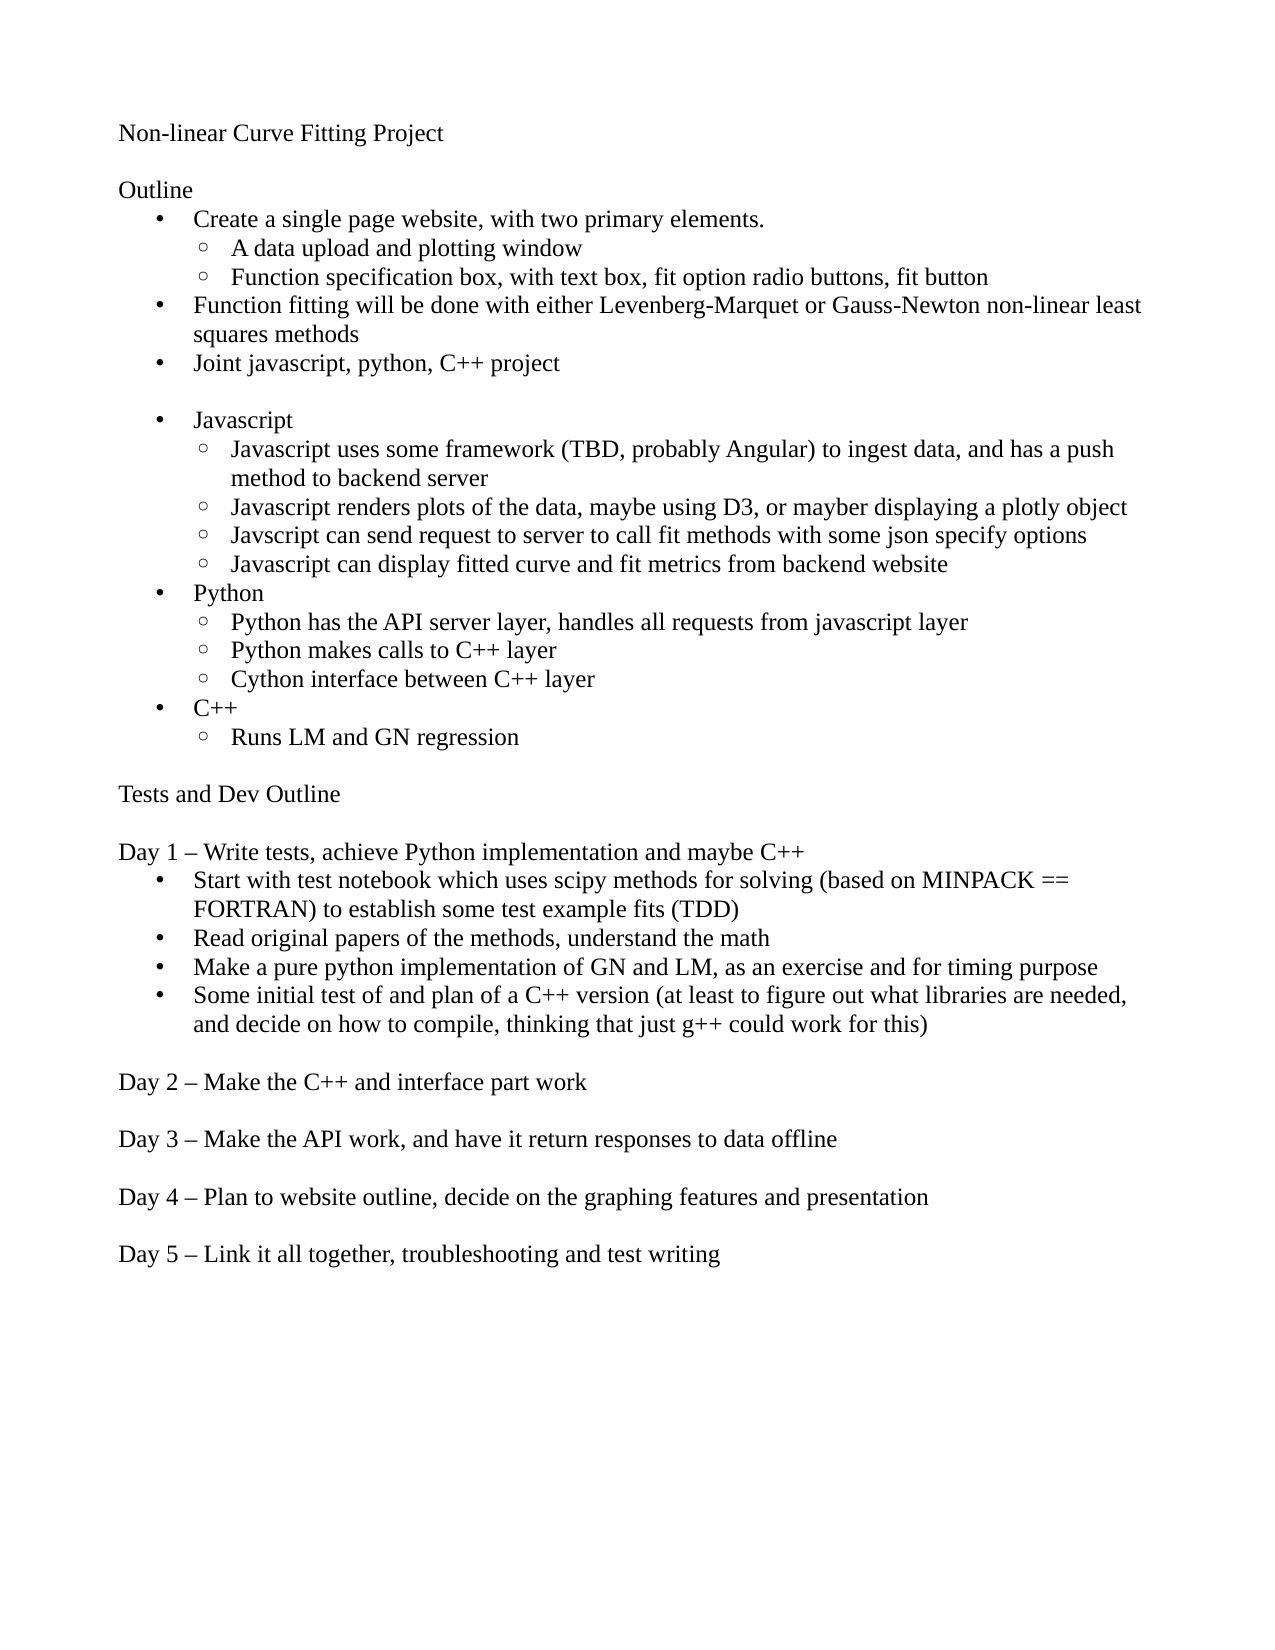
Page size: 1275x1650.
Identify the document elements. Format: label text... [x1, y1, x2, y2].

text Day 3 – Make the API work, and have it return responses to data offline [118, 1124, 1157, 1153]
list Function specification box, with text box, fit option radio buttons, fit button [193, 262, 1157, 291]
list Create a single page website, with two primary elements. [156, 204, 1157, 233]
list Python has the API server layer, handles all requests from javascript layer [193, 607, 1157, 636]
text Non-linear Curve Fitting Project [118, 118, 1157, 147]
list Cython interface between C++ layer [193, 664, 1157, 693]
text Day 2 – Make the C++ and interface part work [118, 1067, 1157, 1096]
list Joint javascript, python, C++ project [156, 348, 1157, 377]
list Javascript can display fitted curve and fit metrics from backend website [193, 549, 1157, 578]
list Python [156, 578, 1157, 607]
list Read original papers of the methods, understand the math [156, 923, 1157, 952]
list Javascript [156, 406, 1157, 434]
text Tests and Dev Outline [118, 779, 1157, 808]
list C++ [156, 693, 1157, 722]
list Javascript uses some framework (TBD, probably Angular) to ingest data, and has a push method to backend server [193, 434, 1157, 492]
list Start with test notebook which uses scipy methods for solving (based on MINPACK == FORTRAN) to establish some test example fits (TDD) [156, 866, 1157, 923]
list Function fitting will be done with either Levenberg-Marquet or Gauss-Newton non-linear least squares methods [156, 291, 1157, 348]
list Javascript renders plots of the data, maybe using D3, or mayber displaying a plotly object [193, 492, 1157, 521]
list Runs LM and GN regression [193, 722, 1157, 751]
text Day 4 – Plan to website outline, decide on the graphing features and presentation [118, 1182, 1157, 1211]
list A data upload and plotting window [193, 233, 1157, 262]
text Outline [118, 176, 1157, 204]
list Python makes calls to C++ layer [193, 636, 1157, 664]
text Day 5 – Link it all together, troubleshooting and test writing [118, 1239, 1157, 1268]
list Some initial test of and plan of a C++ version (at least to figure out what libraries are needed, and decide on how to compile, thinking that just g++ could work for this) [156, 981, 1157, 1038]
list Make a pure python implementation of GN and LM, as an exercise and for timing purpose [156, 952, 1157, 981]
list Javscript can send request to server to call fit methods with some json specify options [193, 521, 1157, 549]
text Day 1 – Write tests, achieve Python implementation and maybe C++ [118, 837, 1157, 866]
